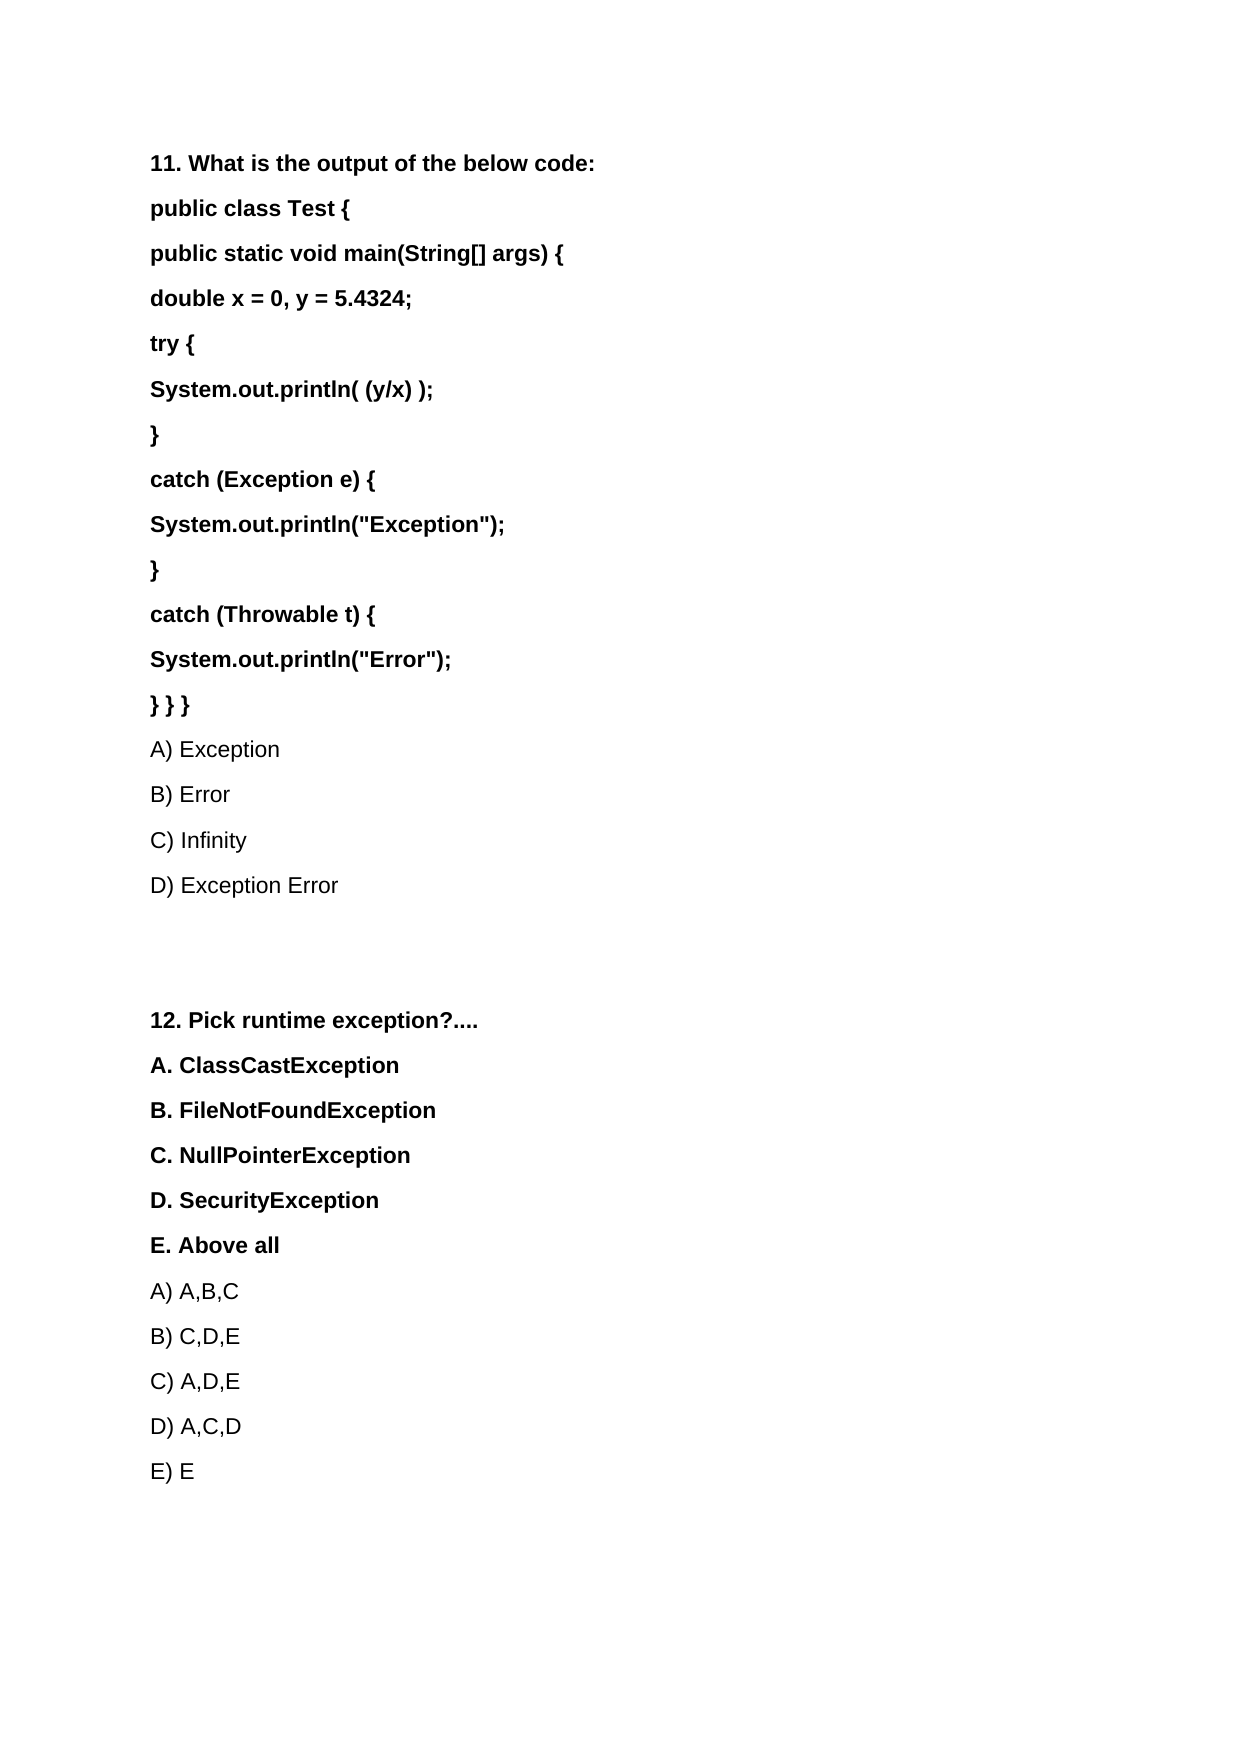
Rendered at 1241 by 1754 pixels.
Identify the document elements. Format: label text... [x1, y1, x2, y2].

text catch (Throwable t) { [150, 601, 1090, 627]
text double x = 0, y = 5.4324; [150, 285, 1090, 312]
text } [150, 421, 1090, 447]
text public static void main(String[] args) { [150, 240, 1090, 267]
text 11. What is the output of the below code: [150, 150, 1090, 176]
text A) Exception [150, 736, 1090, 763]
text 12. Pick runtime exception?.... [150, 1007, 1090, 1033]
text } [150, 556, 1090, 582]
text public class Test { [150, 195, 1090, 221]
text A) A,B,C [150, 1278, 1090, 1304]
text D) Exception Error [150, 872, 1090, 898]
text E. Above all [150, 1232, 1090, 1259]
text } } } [150, 691, 1090, 718]
text System.out.println("Exception"); [150, 511, 1090, 537]
text D) A,C,D [150, 1413, 1090, 1439]
text C. NullPointerException [150, 1142, 1090, 1169]
text try { [150, 330, 1090, 357]
text System.out.println( (y/x) ); [150, 376, 1090, 402]
text catch (Exception e) { [150, 466, 1090, 492]
text B) C,D,E [150, 1323, 1090, 1349]
text B. FileNotFoundException [150, 1097, 1090, 1123]
text C) Infinity [150, 827, 1090, 853]
text A. ClassCastException [150, 1052, 1090, 1078]
text System.out.println("Error"); [150, 646, 1090, 672]
text D. SecurityException [150, 1187, 1090, 1214]
text B) Error [150, 781, 1090, 808]
text E) E [150, 1458, 1090, 1484]
text C) A,D,E [150, 1368, 1090, 1394]
